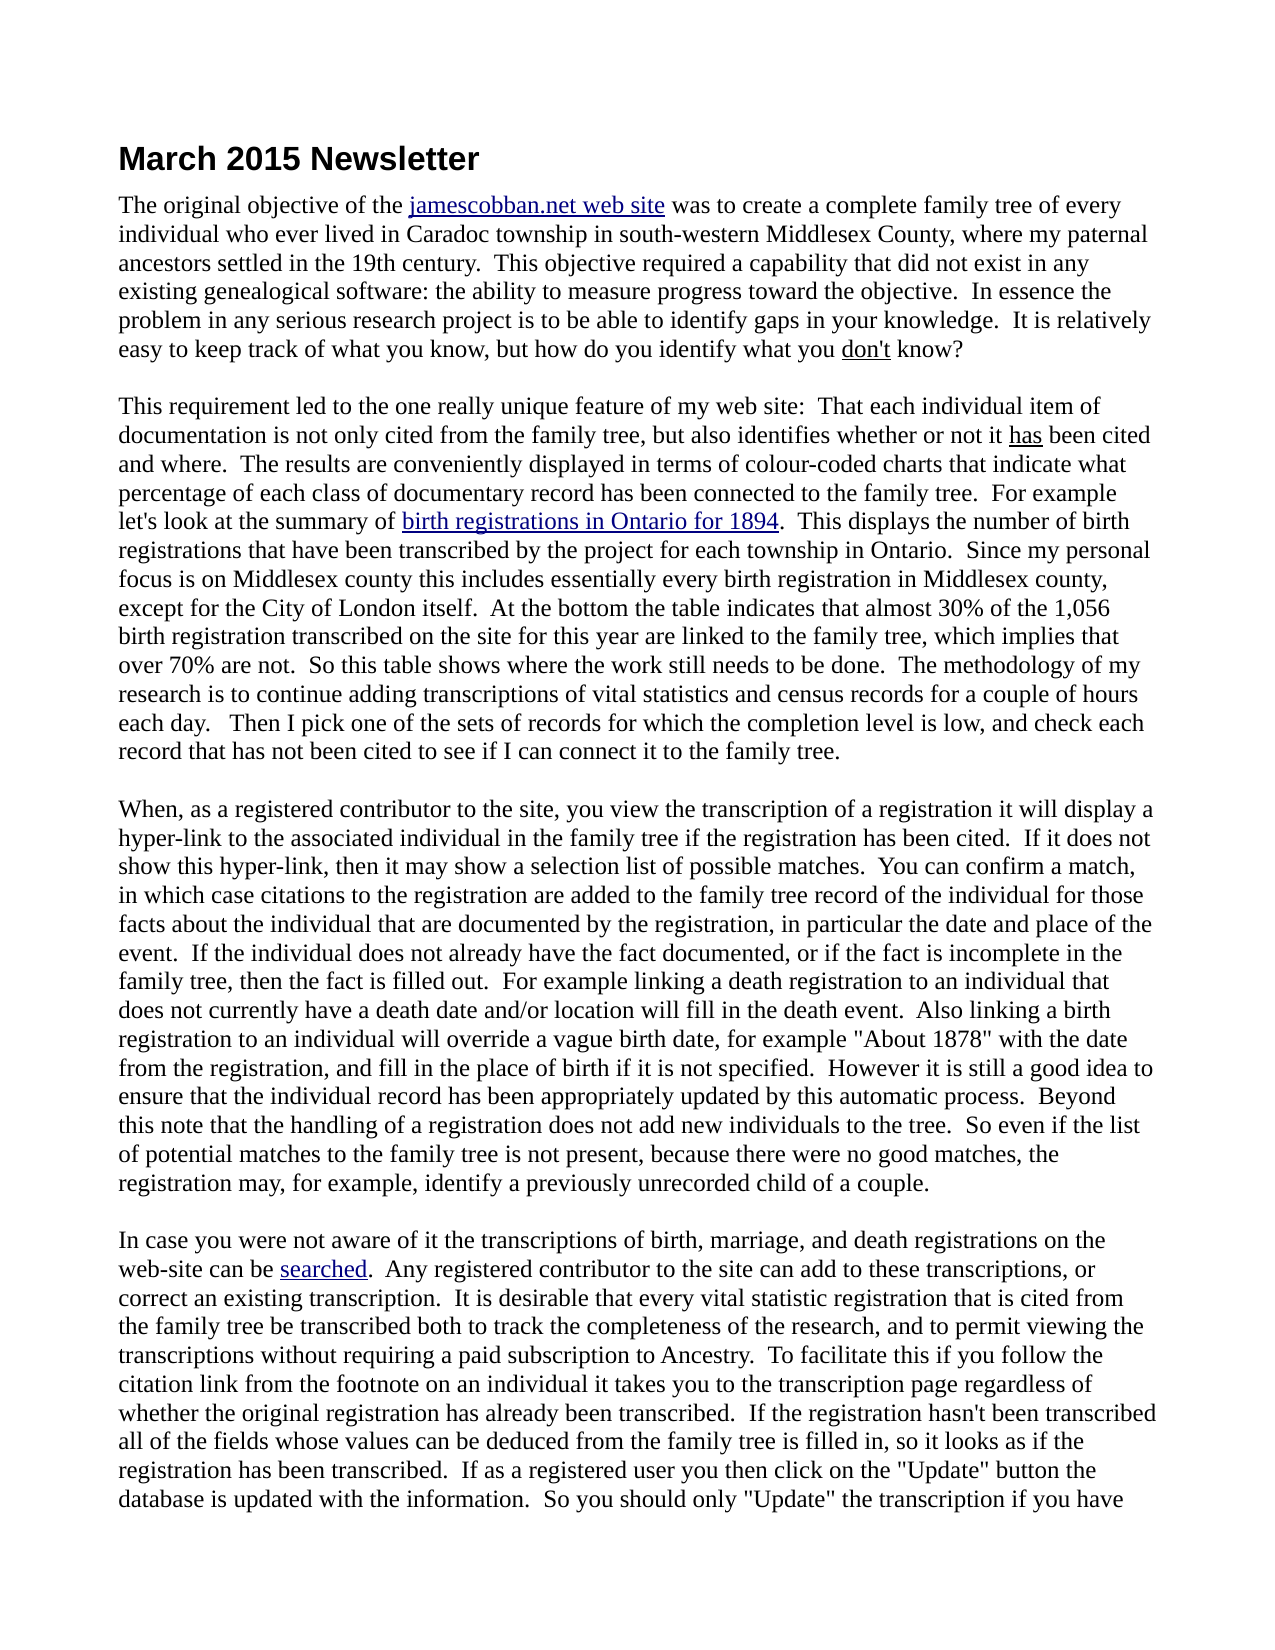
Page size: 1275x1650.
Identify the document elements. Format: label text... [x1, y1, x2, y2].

text The original objective of the jamescobban.net web site was to create a complete family tree of every individual who ever lived in Caradoc township in south-western Middlesex County, where my paternal ancestors settled in the 19th century. This objective required a capability that did not exist in any existing genealogical software: the ability to measure progress toward the objective. In essence the problem in any serious research project is to be able to identify gaps in your knowledge. It is relatively easy to keep track of what you know, but how do you identify what you don't know? This requirement led to the one really unique feature of my web site: That each individual item of documentation is not only cited from the family tree, but also identifies whether or not it has been cited and where. The results are conveniently displayed in terms of colour-coded charts that indicate what percentage of each class of documentary record has been connected to the family tree. For example let's look at the summary of birth registrations in Ontario for 1894. This displays the number of birth registrations that have been transcribed by the project for each township in Ontario. Since my personal focus is on Middlesex county this includes essentially every birth registration in Middlesex county, except for the City of London itself. At the bottom the table indicates that almost 30% of the 1,056 birth registration transcribed on the site for this year are linked to the family tree, which implies that over 70% are not. So this table shows where the work still needs to be done. The methodology of my research is to continue adding transcriptions of vital statistics and census records for a couple of hours each day. Then I pick one of the sets of records for which the completion level is low, and check each record that has not been cited to see if I can connect it to the family tree. When, as a registered contributor to the site, you view the transcription of a registration it will display a hyper-link to the associated individual in the family tree if the registration has been cited. If it does not show this hyper-link, then it may show a selection list of possible matches. You can confirm a match, in which case citations to the registration are added to the family tree record of the individual for those facts about the individual that are documented by the registration, in particular the date and place of the event. If the individual does not already have the fact documented, or if the fact is incomplete in the family tree, then the fact is filled out. For example linking a death registration to an individual that does not currently have a death date and/or location will fill in the death event. Also linking a birth registration to an individual will override a vague birth date, for example "About 1878" with the date from the registration, and fill in the place of birth if it is not specified. However it is still a good idea to ensure that the individual record has been appropriately updated by this automatic process. Beyond this note that the handling of a registration does not add new individuals to the tree. So even if the list of potential matches to the family tree is not present, because there were no good matches, the registration may, for example, identify a previously unrecorded child of a couple. In case you were not aware of it the transcriptions of birth, marriage, and death registrations on the web-site can be searched. Any registered contributor to the site can add to these transcriptions, or correct an existing transcription. It is desirable that every vital statistic registration that is cited from the family tree be transcribed both to track the completeness of the research, and to permit viewing the transcriptions without requiring a paid subscription to Ancestry. To facilitate this if you follow the citation link from the footnote on an individual it takes you to the transcription page regardless of whether the original registration has already been transcribed. If the registration hasn't been transcribed all of the fields whose values can be deduced from the family tree is filled in, so it looks as if the registration has been transcribed. If as a registered user you then click on the "Update" button the database is updated with the information. So you should only "Update" the transcription if you have [118, 190, 1157, 1513]
subtitle March 2015 Newsletter [118, 139, 1157, 178]
